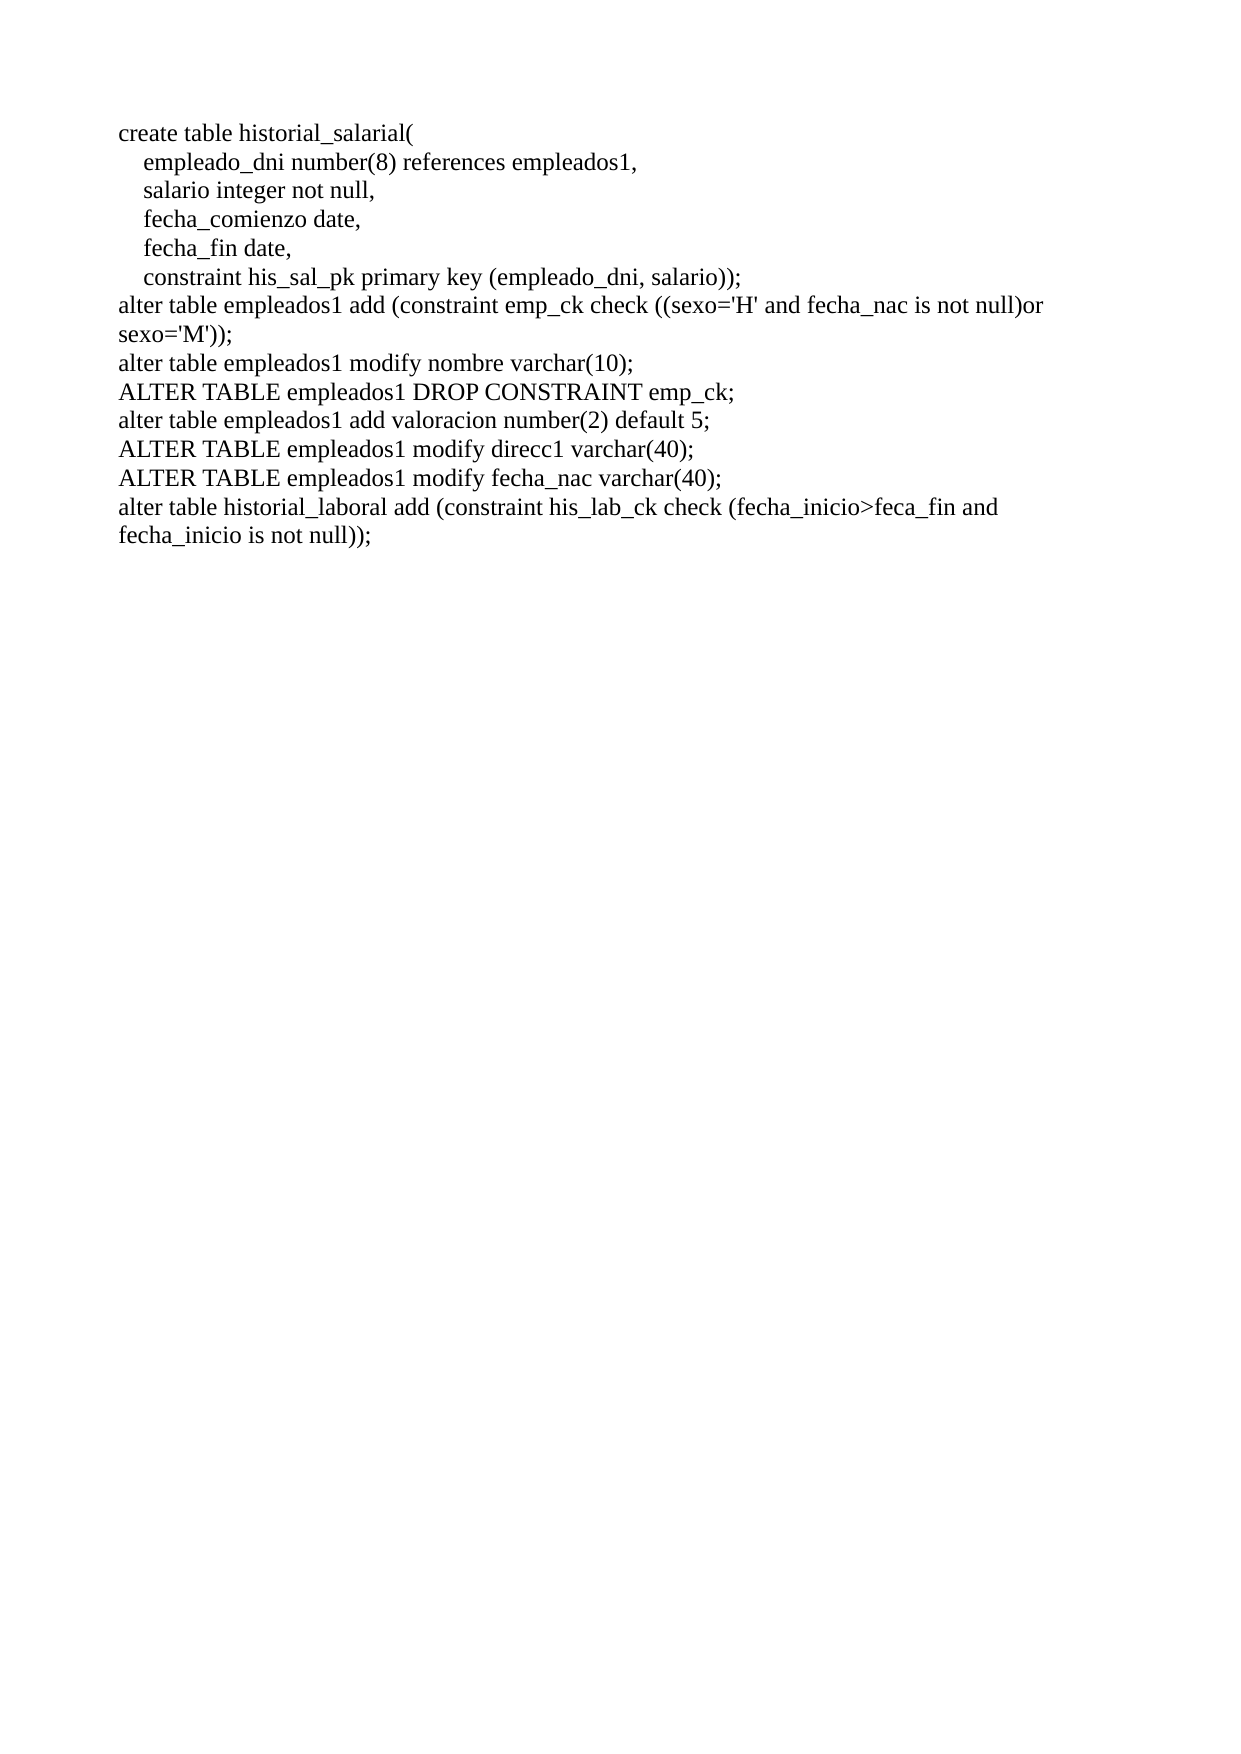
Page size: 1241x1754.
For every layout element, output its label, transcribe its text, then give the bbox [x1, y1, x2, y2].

text ALTER TABLE empleados1 modify direcc1 varchar(40); [118, 434, 1122, 463]
text ALTER TABLE empleados1 modify fecha_nac varchar(40); [118, 463, 1122, 492]
text fecha_comienzo date, [118, 204, 1122, 233]
text alter table empleados1 add (constraint emp_ck check ((sexo='H' and fecha_nac is not null)or sexo='M')); [118, 291, 1122, 348]
text alter table empleados1 modify nombre varchar(10); [118, 348, 1122, 377]
text fecha_fin date, [118, 233, 1122, 262]
text create table historial_salarial( [118, 118, 1122, 147]
text constraint his_sal_pk primary key (empleado_dni, salario)); [118, 262, 1122, 291]
text alter table empleados1 add valoracion number(2) default 5; [118, 406, 1122, 434]
text salario integer not null, [118, 176, 1122, 204]
text ALTER TABLE empleados1 DROP CONSTRAINT emp_ck; [118, 377, 1122, 406]
text alter table historial_laboral add (constraint his_lab_ck check (fecha_inicio>feca_fin and fecha_inicio is not null)); [118, 492, 1122, 549]
text empleado_dni number(8) references empleados1, [118, 147, 1122, 176]
